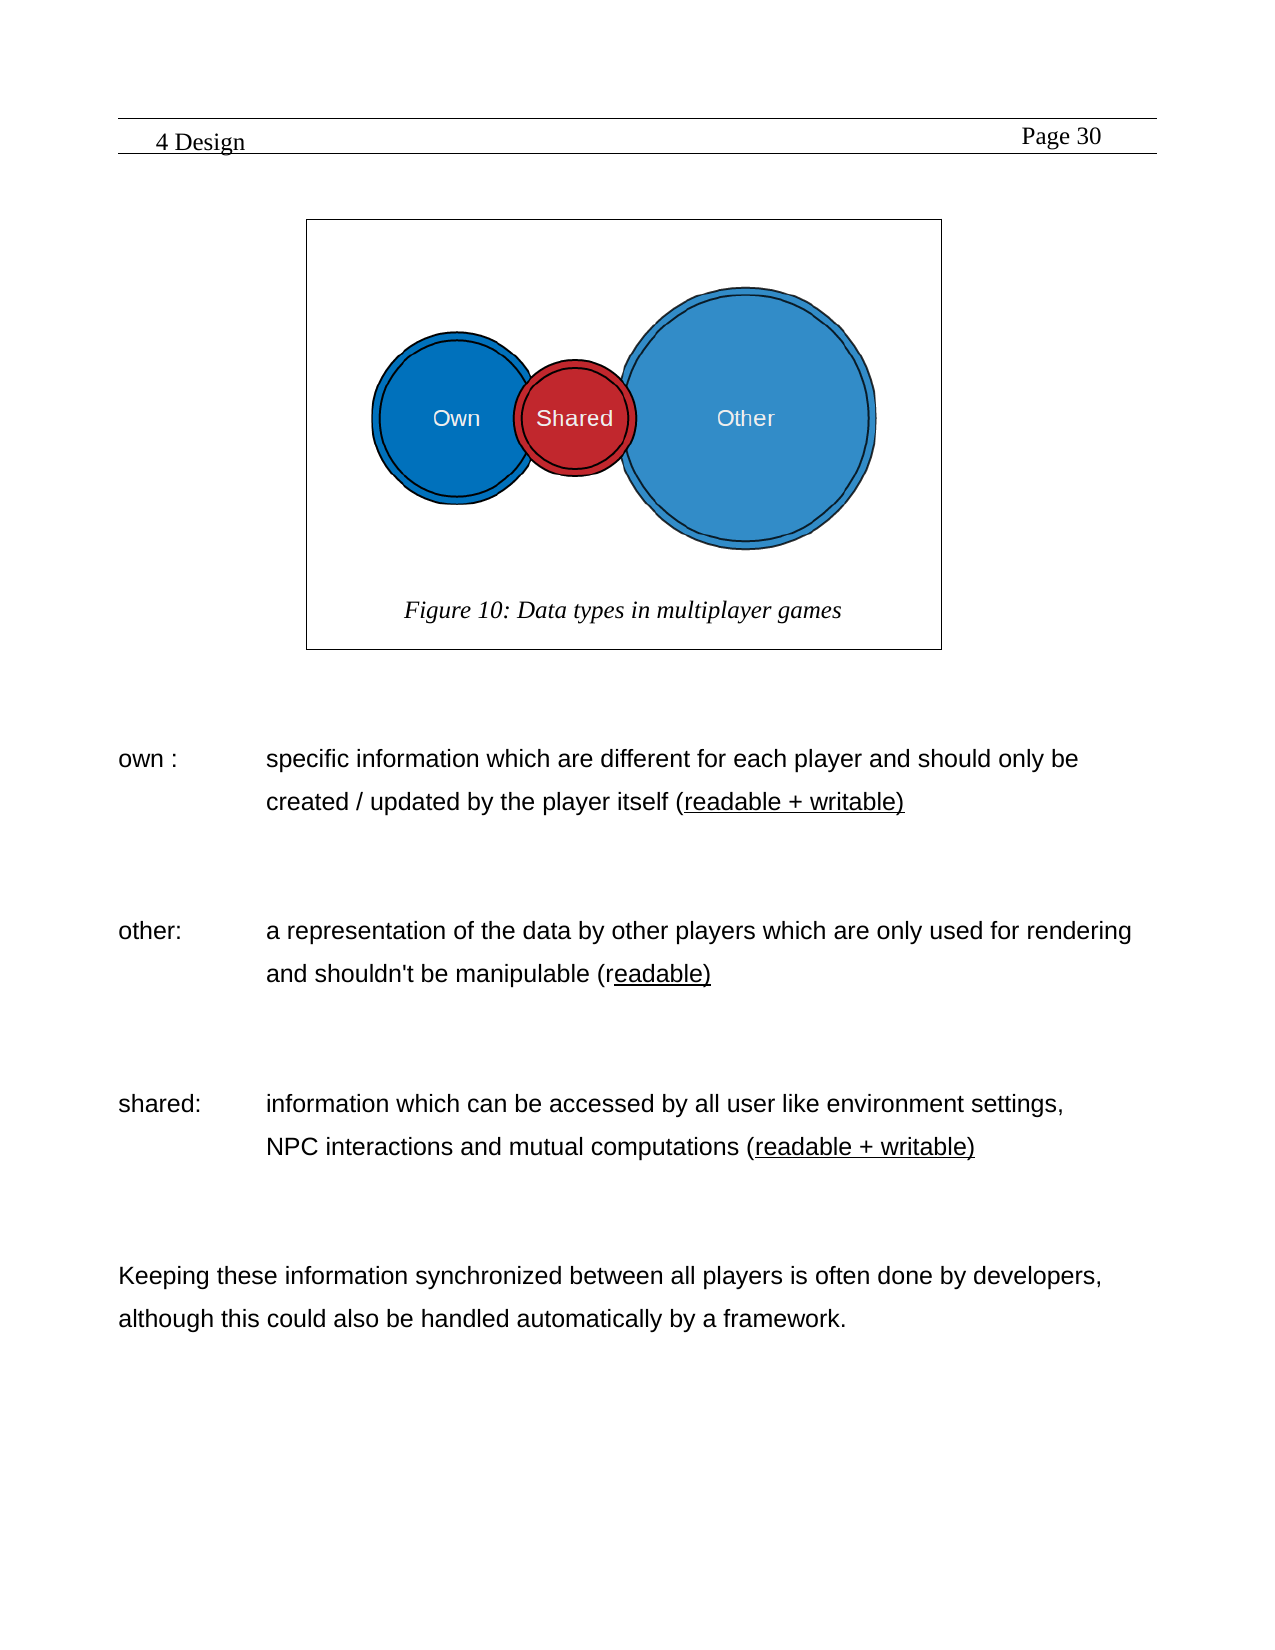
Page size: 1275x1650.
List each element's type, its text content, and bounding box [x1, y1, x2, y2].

picture [309, 234, 939, 595]
text Keeping these information synchronized between all players is often done by developers, [118, 1261, 1157, 1290]
text own : specific information which are different for each player and should only be [118, 744, 1157, 772]
text and shouldn't be manipulable (readable) [118, 959, 1157, 988]
text shared: information which can be accessed by all user like environment settings, [118, 1089, 1157, 1117]
text although this could also be handled automatically by a framework. [118, 1304, 1157, 1333]
text created / updated by the player itself (readable + writable) [118, 787, 1157, 816]
text NPC interactions and mutual computations (readable + writable) [118, 1132, 1157, 1161]
text Figure 10: Data types in multiplayer games [309, 595, 938, 624]
text other: a representation of the data by other players which are only used for rendering [118, 916, 1157, 945]
